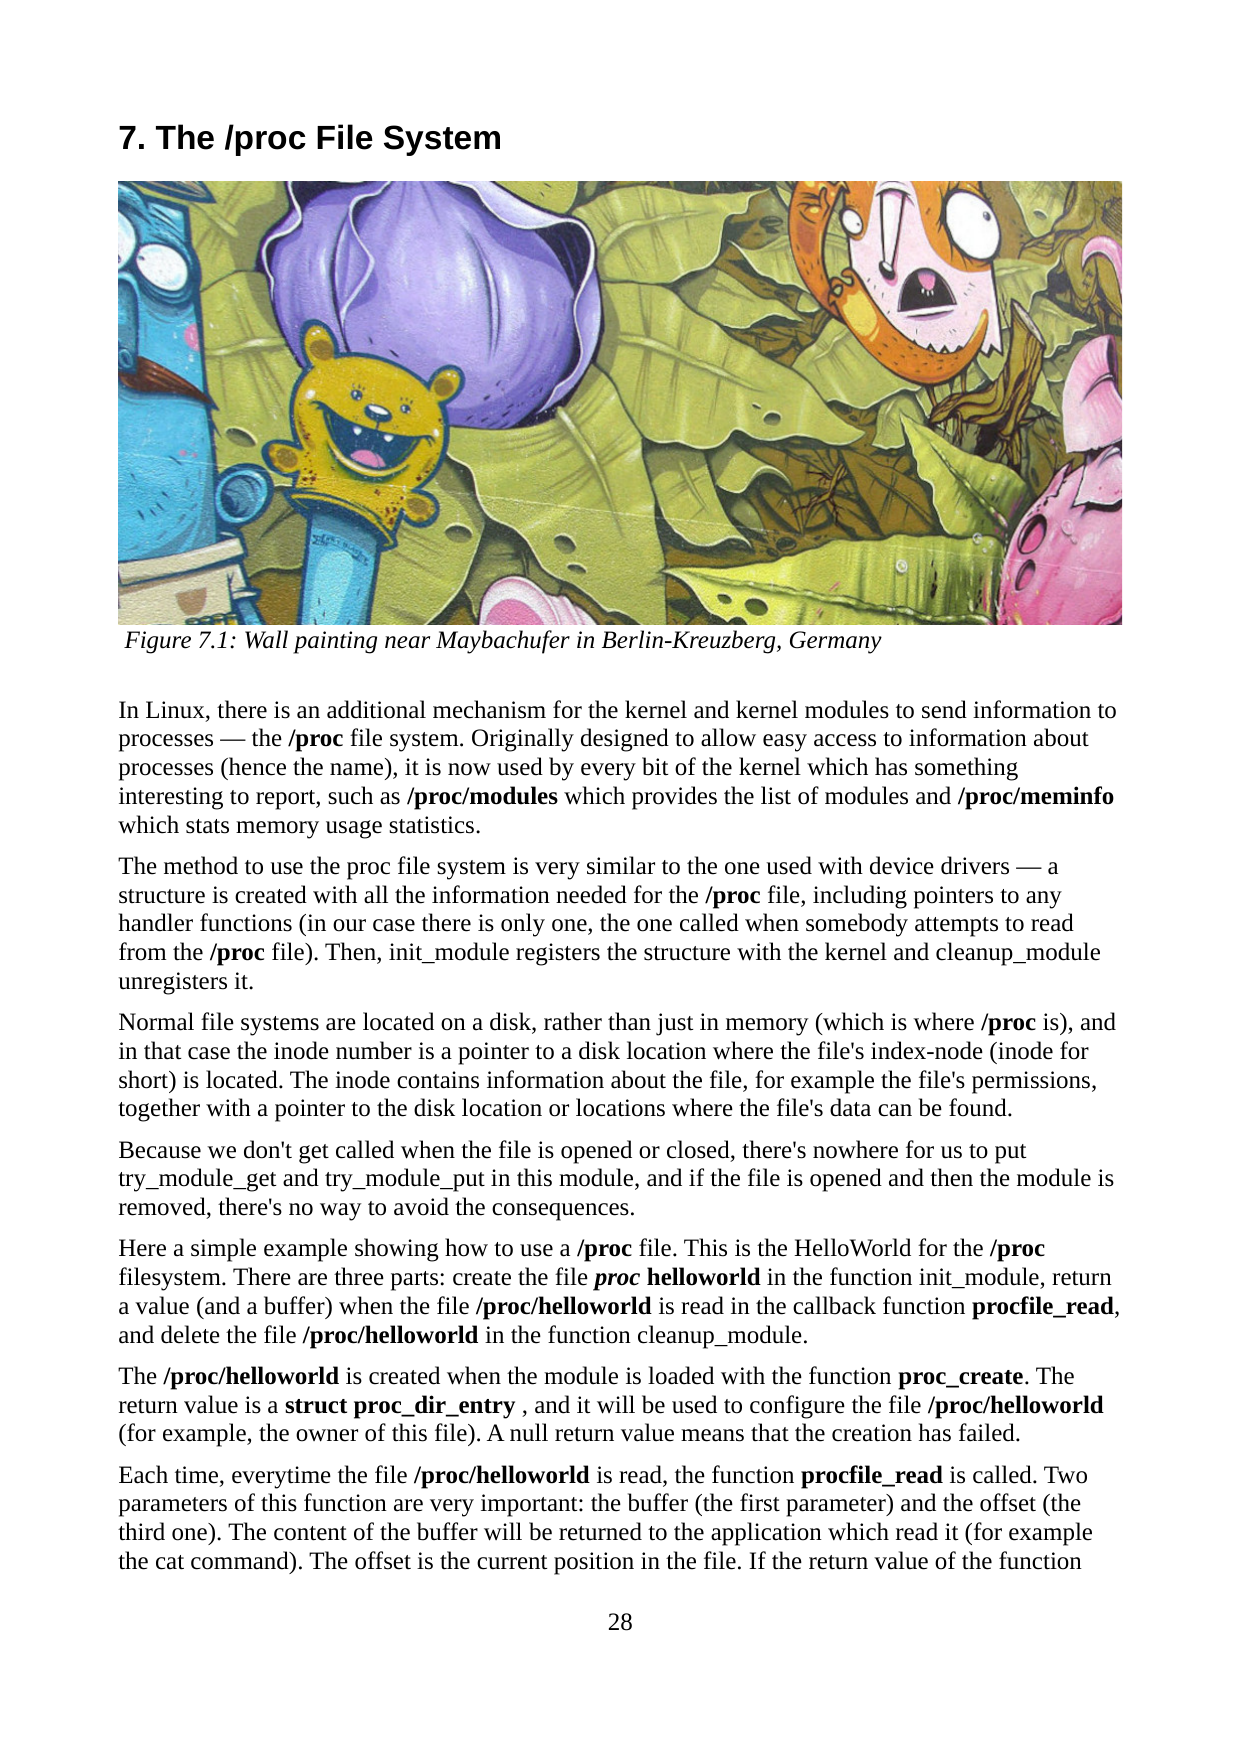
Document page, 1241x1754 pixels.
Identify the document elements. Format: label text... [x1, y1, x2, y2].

subtitle The /proc File System [118, 118, 1122, 157]
text Each time, everytime the file /proc/helloworld is read, the function procfile_read is called. Two parameters of this function are very important: the buffer (the first parameter) and the offset (the third one). The content of the buffer will be returned to the application which read it (for example the cat command). The offset is the current position in the file. If the return value of the function [118, 1460, 1122, 1575]
text Normal file systems are located on a disk, rather than just in memory (which is where /proc is), and in that case the inode number is a pointer to a disk location where the file's index-node (inode for short) is located. The inode contains information about the file, for example the file's permissions, together with a pointer to the disk location or locations where the file's data can be found. [118, 1007, 1122, 1122]
text The /proc/helloworld is created when the module is loaded with the function proc_create. The return value is a struct proc_dir_entry , and it will be used to configure the file /proc/helloworld (for example, the owner of this file). A null return value means that the creation has failed. [118, 1361, 1122, 1447]
text Figure 7.1: Wall painting near Maybachufer in Berlin-Kreuzberg, Germany [118, 625, 1122, 653]
text The method to use the proc file system is very similar to the one used with device drivers — a structure is created with all the information needed for the /proc file, including pointers to any handler functions (in our case there is only one, the one called when somebody attempts to read from the /proc file). Then, init_module registers the structure with the kernel and cleanup_module unregisters it. [118, 851, 1122, 995]
text Here a simple example showing how to use a /proc file. This is the HelloWorld for the /proc filesystem. There are three parts: create the file proc helloworld in the function init_module, return a value (and a buffer) when the file /proc/helloworld is read in the callback function procfile_read, and delete the file /proc/helloworld in the function cleanup_module. [118, 1233, 1122, 1348]
text In Linux, there is an additional mechanism for the kernel and kernel modules to send information to processes — the /proc file system. Originally designed to allow easy access to information about processes (hence the name), it is now used by every bit of the kernel which has something interesting to report, such as /proc/modules which provides the list of modules and /proc/meminfo which stats memory usage statistics. [118, 695, 1122, 838]
text Because we don't get called when the file is opened or closed, there's nowhere for us to put try_module_get and try_module_put in this module, and if the file is opened and then the module is removed, there's no way to avoid the consequences. [118, 1135, 1122, 1221]
